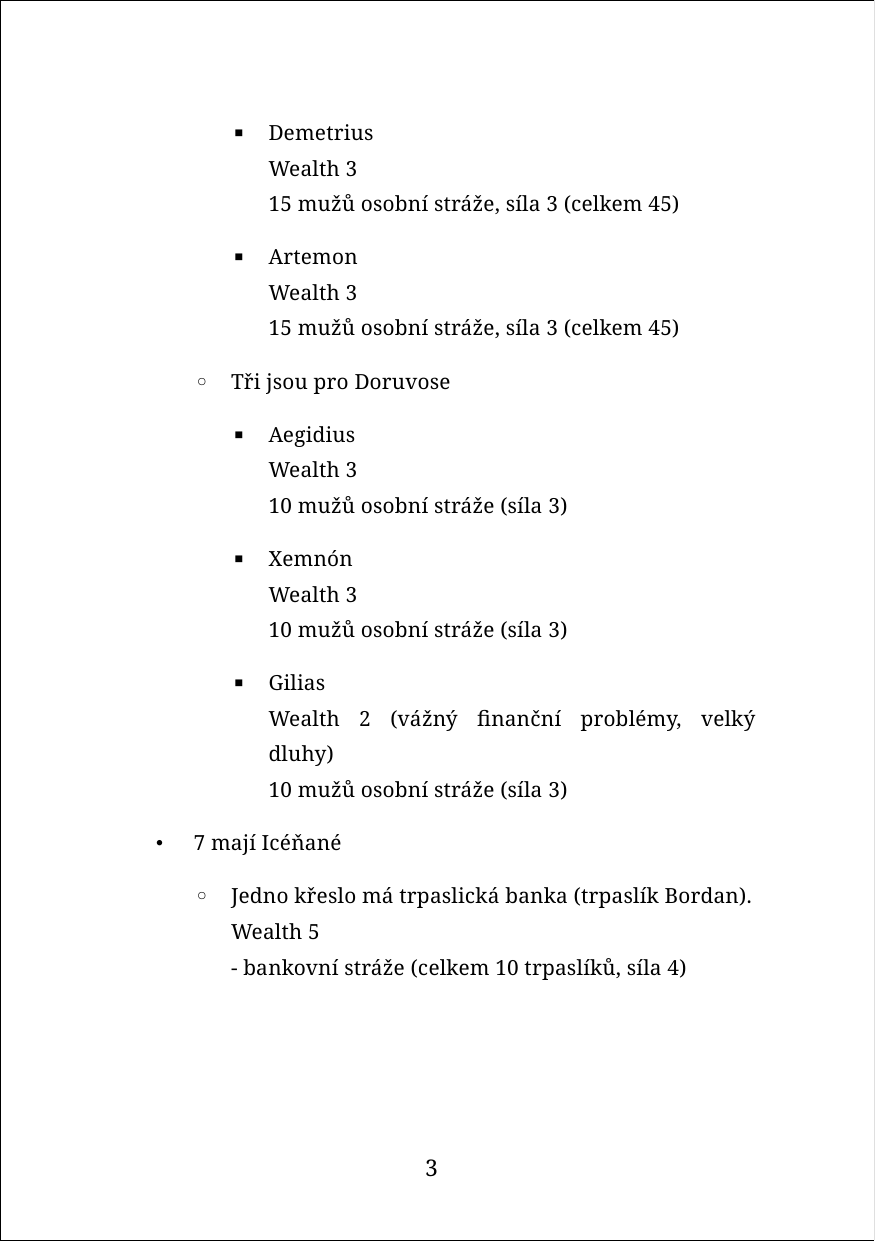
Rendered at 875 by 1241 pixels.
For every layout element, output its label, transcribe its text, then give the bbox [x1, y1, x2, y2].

list Xemnón Wealth 3 10 mužů osobní stráže (síla 3) [231, 544, 756, 644]
list Demetrius Wealth 3 15 mužů osobní stráže, síla 3 (celkem 45) [231, 118, 756, 218]
list Tři jsou pro Doruvose [193, 367, 756, 395]
list Aegidius Wealth 3 10 mužů osobní stráže (síla 3) [231, 420, 756, 519]
list Gilias Wealth 2 (vážný finanční problémy, velký dluhy) 10 mužů osobní stráže (síla 3) [231, 668, 756, 803]
list 7 mají Icéňané [156, 828, 756, 857]
list Jedno křeslo má trpaslická banka (trpaslík Bordan). Wealth 5 - bankovní stráže (celkem 10 trpaslíků, síla 4) [193, 882, 756, 981]
list Artemon Wealth 3 15 mužů osobní stráže, síla 3 (celkem 45) [231, 242, 756, 342]
